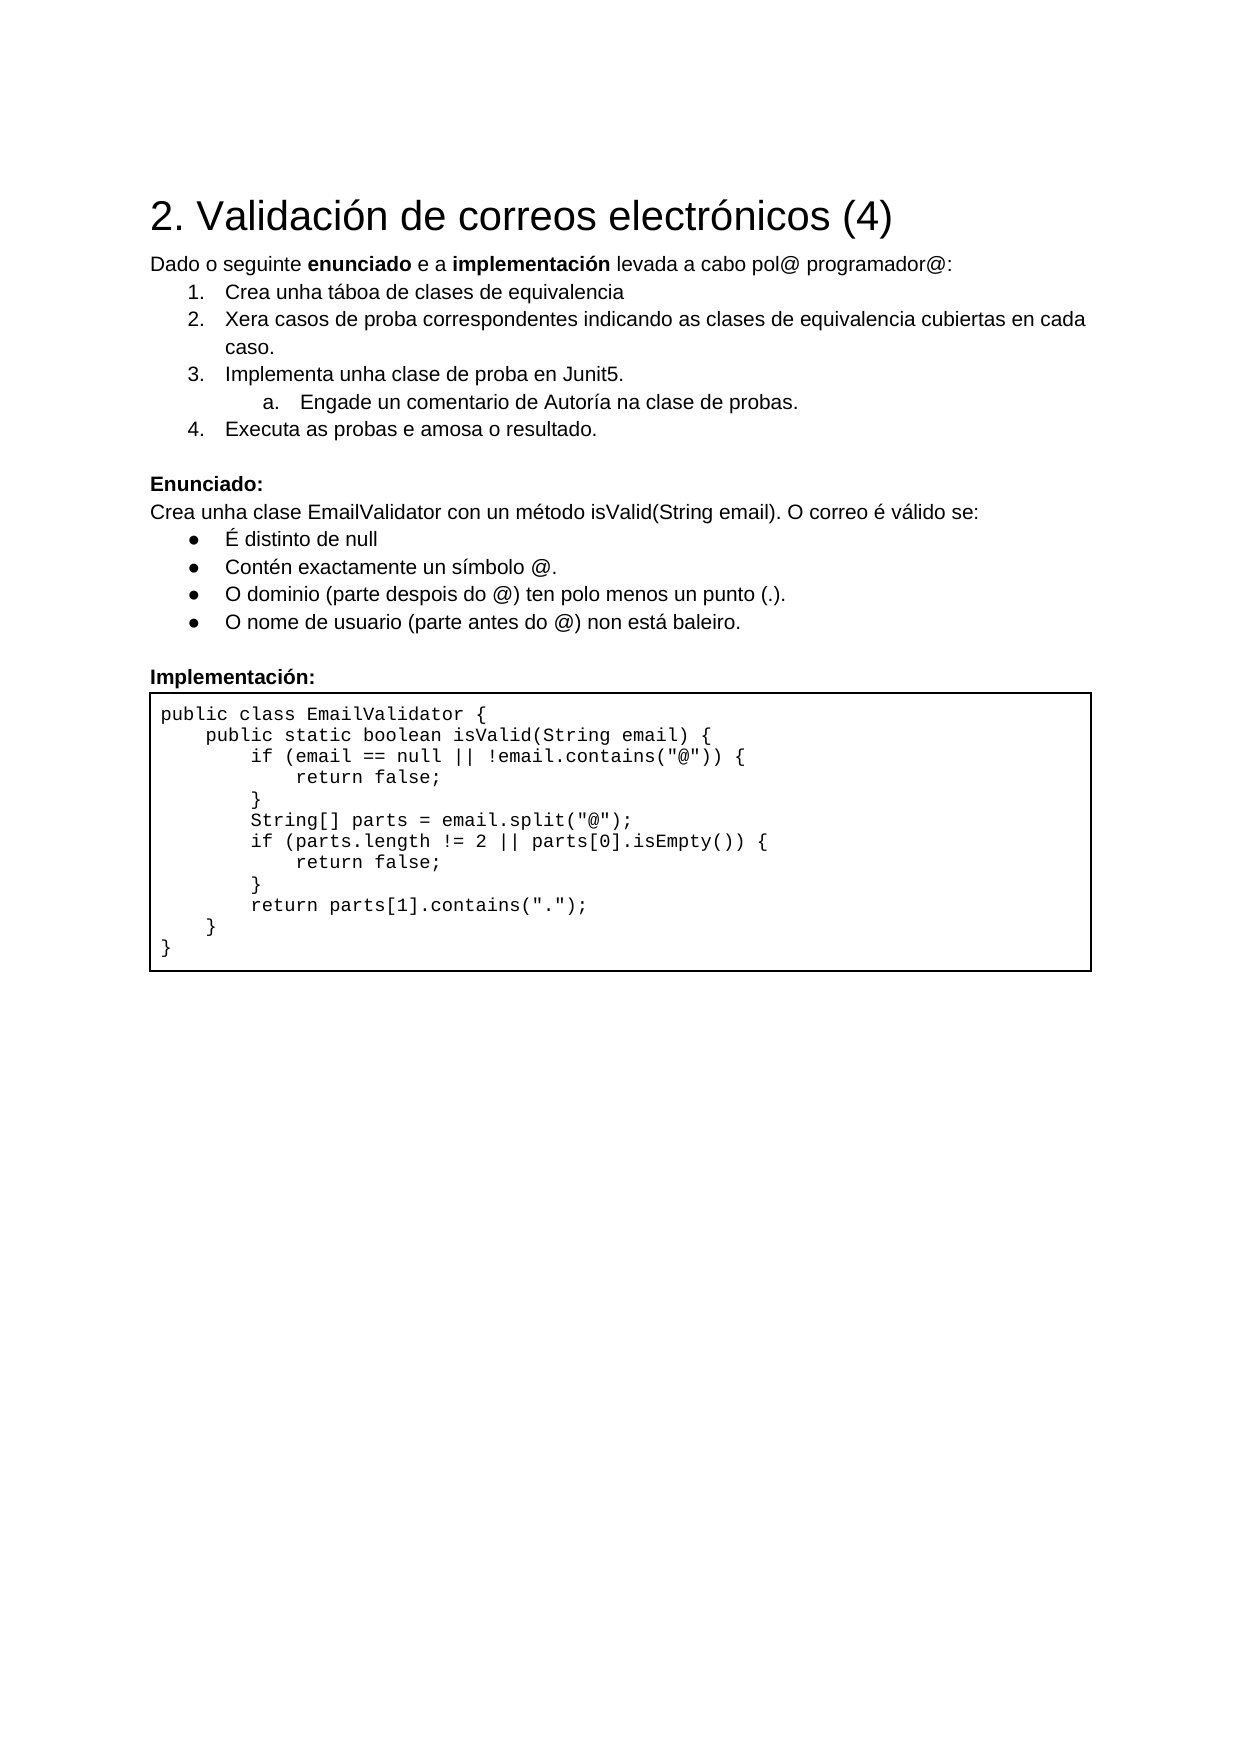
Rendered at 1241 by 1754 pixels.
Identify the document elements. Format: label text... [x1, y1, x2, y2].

list Implementa unha clase de proba en Junit5. [187, 362, 1090, 386]
list Xera casos de proba correspondentes indicando as clases de equivalencia cubiertas en cada caso. [187, 307, 1090, 358]
table_header public class EmailValidator { public static boolean isValid(String email) { if (email == null || !email.contains("@")) { return false; } String[] parts = email.split("@"); if (parts.length != 2 || parts[0].isEmpty()) { return false; } return parts[1].contains("."); } } [151, 694, 1090, 970]
list É distinto de null [187, 527, 1090, 551]
text Implementación: [150, 664, 1090, 688]
text Crea unha clase EmailValidator con un método isValid(String email). O correo é válido se: [150, 499, 1090, 523]
list Contén exactamente un símbolo @. [187, 554, 1090, 578]
list Engade un comentario de Autoría na clase de probas. [262, 389, 1090, 413]
list O dominio (parte despois do @) ten polo menos un punto (.). [187, 582, 1090, 606]
list Executa as probas e amosa o resultado. [187, 417, 1090, 441]
list O nome de usuario (parte antes do @) non está baleiro. [187, 609, 1090, 661]
list Crea unha táboa de clases de equivalencia [187, 279, 1090, 303]
text Enunciado: [150, 472, 1090, 496]
text Dado o seguinte enunciado e a implementación levada a cabo pol@ programador@: [150, 252, 1090, 276]
subtitle 2. Validación de correos electrónicos (4) [150, 192, 1090, 239]
